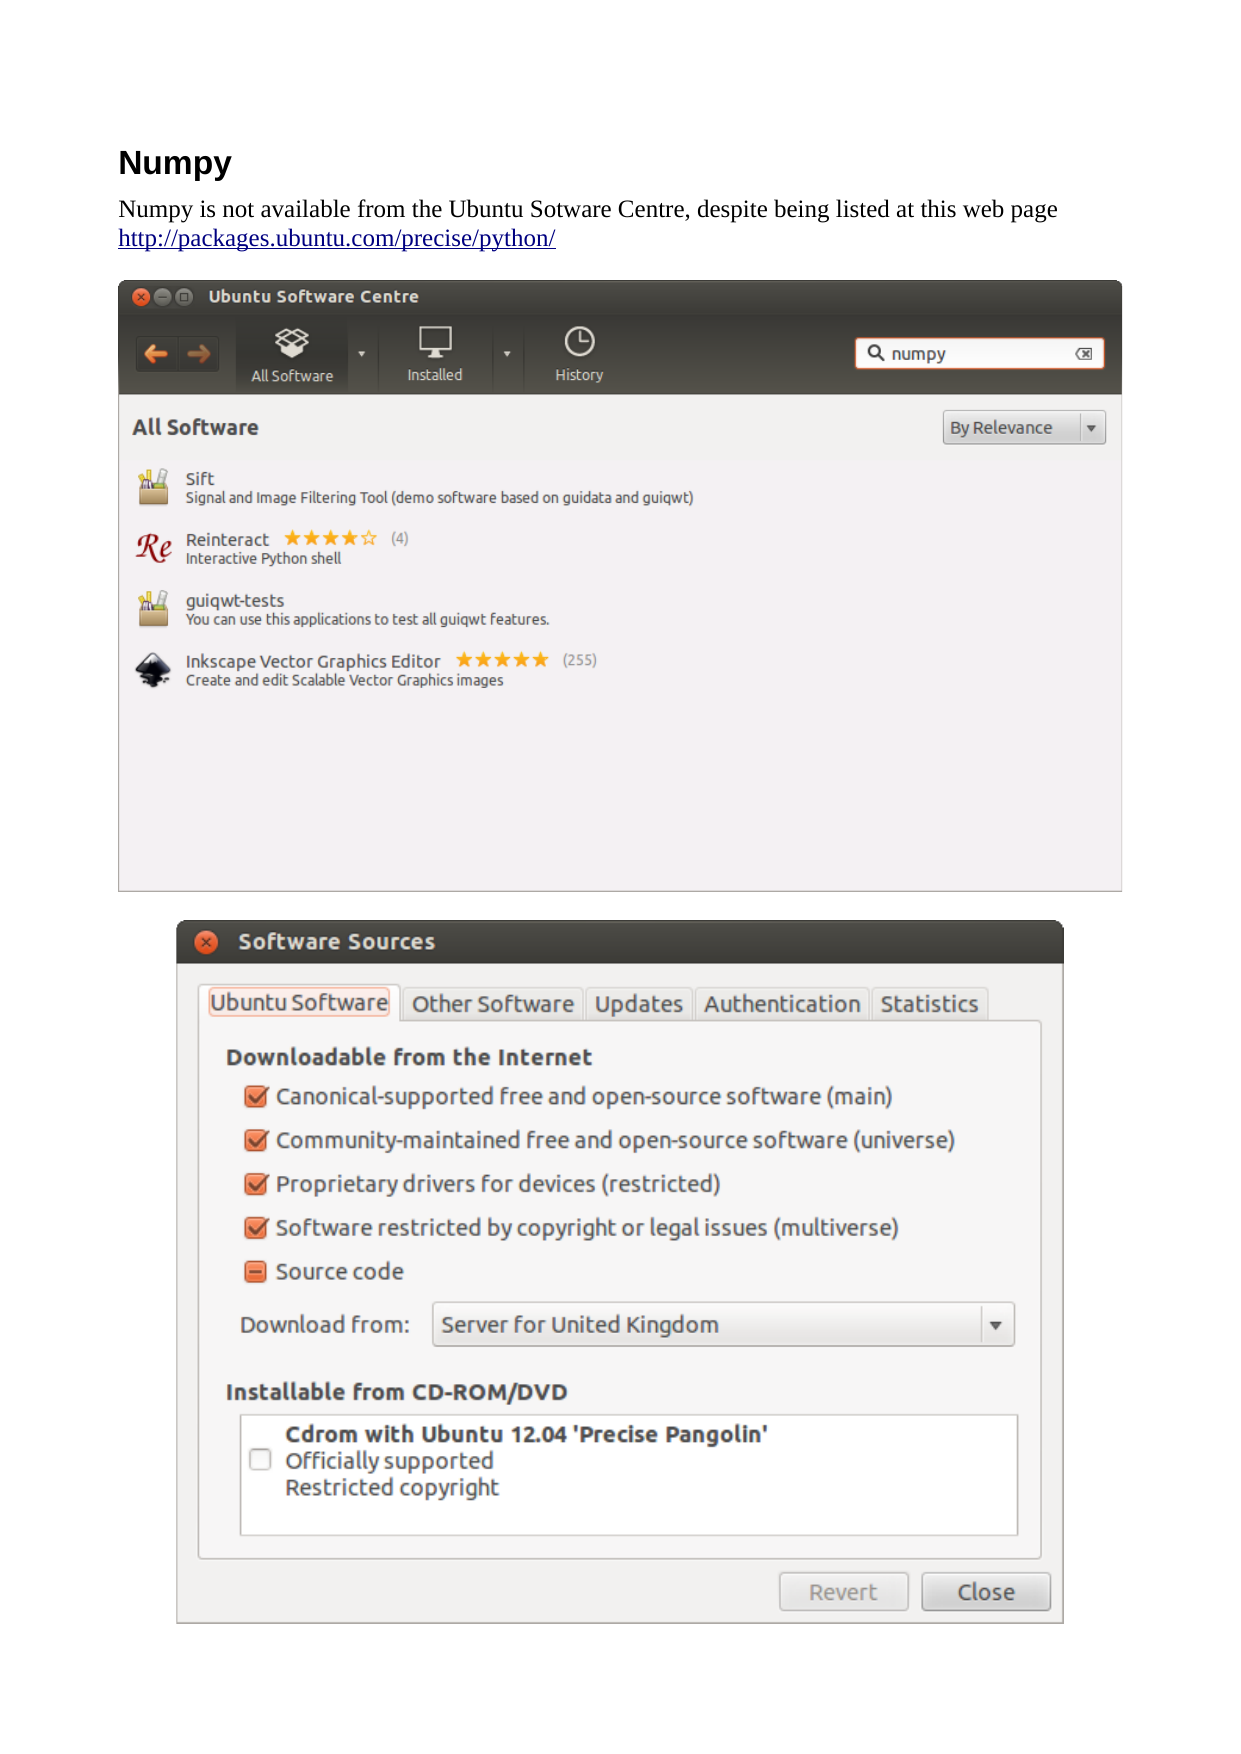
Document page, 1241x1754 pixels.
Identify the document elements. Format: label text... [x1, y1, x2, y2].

text Numpy is not available from the Ubuntu Sotware Centre, despite being listed at this web page http://packages.ubuntu.com/precise/python/ [118, 194, 1122, 252]
picture [176, 920, 1064, 1624]
picture [118, 280, 1123, 892]
subtitle Numpy [118, 143, 1122, 182]
